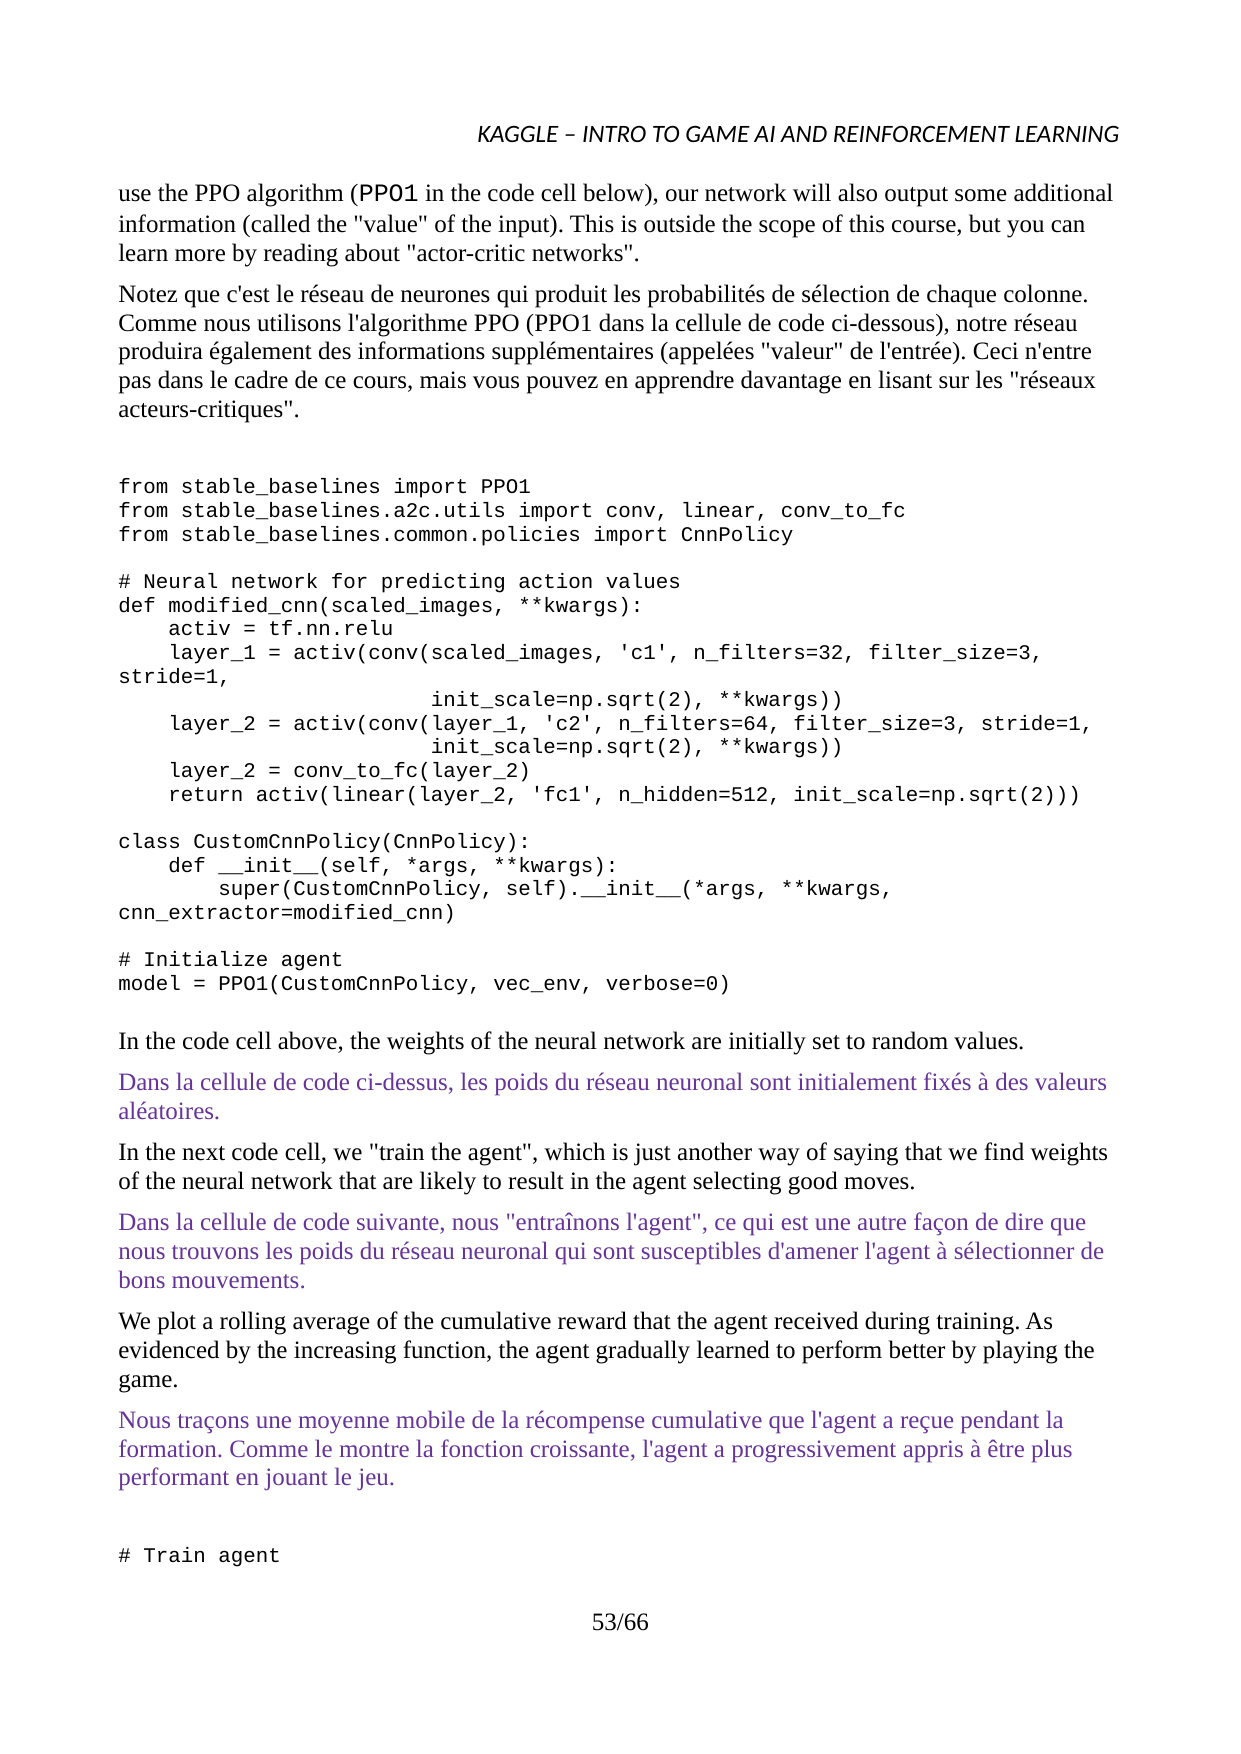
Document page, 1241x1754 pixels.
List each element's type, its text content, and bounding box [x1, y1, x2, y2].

text from stable_baselines import PPO1 [118, 476, 1122, 500]
text from stable_baselines.common.policies import CnnPolicy [118, 524, 1122, 547]
text activ = tf.nn.relu [118, 618, 1122, 642]
text # Initialize agent [118, 949, 1122, 973]
text from stable_baselines.a2c.utils import conv, linear, conv_to_fc [118, 500, 1122, 524]
text super(CustomCnnPolicy, self).__init__(*args, **kwargs, cnn_extractor=modified_cnn) [118, 878, 1122, 926]
text init_scale=np.sqrt(2), **kwargs)) [118, 689, 1122, 713]
text layer_2 = conv_to_fc(layer_2) [118, 760, 1122, 784]
text # Train agent [118, 1545, 1122, 1568]
text In the next code cell, we "train the agent", which is just another way of saying that we find weights of the neural network that are likely to result in the agent selecting good moves. [118, 1137, 1122, 1195]
text def modified_cnn(scaled_images, **kwargs): [118, 595, 1122, 618]
text Dans la cellule de code ci-dessus, les poids du réseau neuronal sont initialement fixés à des valeurs aléatoires. [118, 1067, 1122, 1125]
text # Neural network for predicting action values [118, 571, 1122, 595]
text def __init__(self, *args, **kwargs): [118, 855, 1122, 878]
text init_scale=np.sqrt(2), **kwargs)) [118, 737, 1122, 760]
text In the code cell above, the weights of the neural network are initially set to random values. [118, 1026, 1122, 1055]
text model = PPO1(CustomCnnPolicy, vec_env, verbose=0) [118, 973, 1122, 997]
text return activ(linear(layer_2, 'fc1', n_hidden=512, init_scale=np.sqrt(2))) [118, 784, 1122, 807]
text layer_1 = activ(conv(scaled_images, 'c1', n_filters=32, filter_size=3, stride=1, [118, 642, 1122, 689]
text We plot a rolling average of the cumulative reward that the agent received during training. As evidenced by the increasing function, the agent gradually learned to perform better by playing the game. [118, 1306, 1122, 1392]
text use the PPO algorithm (PPO1 in the code cell below), our network will also output some additional information (called the "value" of the input). This is outside the scope of this course, but you can learn more by reading about "actor-critic networks". [118, 178, 1122, 266]
text Notez que c'est le réseau de neurones qui produit les probabilités de sélection de chaque colonne. Comme nous utilisons l'algorithme PPO (PPO1 dans la cellule de code ci-dessous), notre réseau produira également des informations supplémentaires (appelées "valeur" de l'entrée). Ceci n'entre pas dans le cadre de ce cours, mais vous pouvez en apprendre davantage en lisant sur les "réseaux acteurs-critiques". [118, 279, 1122, 423]
text Dans la cellule de code suivante, nous "entraînons l'agent", ce qui est une autre façon de dire que nous trouvons les poids du réseau neuronal qui sont susceptibles d'amener l'agent à sélectionner de bons mouvements. [118, 1207, 1122, 1294]
text class CustomCnnPolicy(CnnPolicy): [118, 831, 1122, 855]
text layer_2 = activ(conv(layer_1, 'c2', n_filters=64, filter_size=3, stride=1, [118, 713, 1122, 737]
text Nous traçons une moyenne mobile de la récompense cumulative que l'agent a reçue pendant la formation. Comme le montre la fonction croissante, l'agent a progressivement appris à être plus performant en jouant le jeu. [118, 1405, 1122, 1491]
